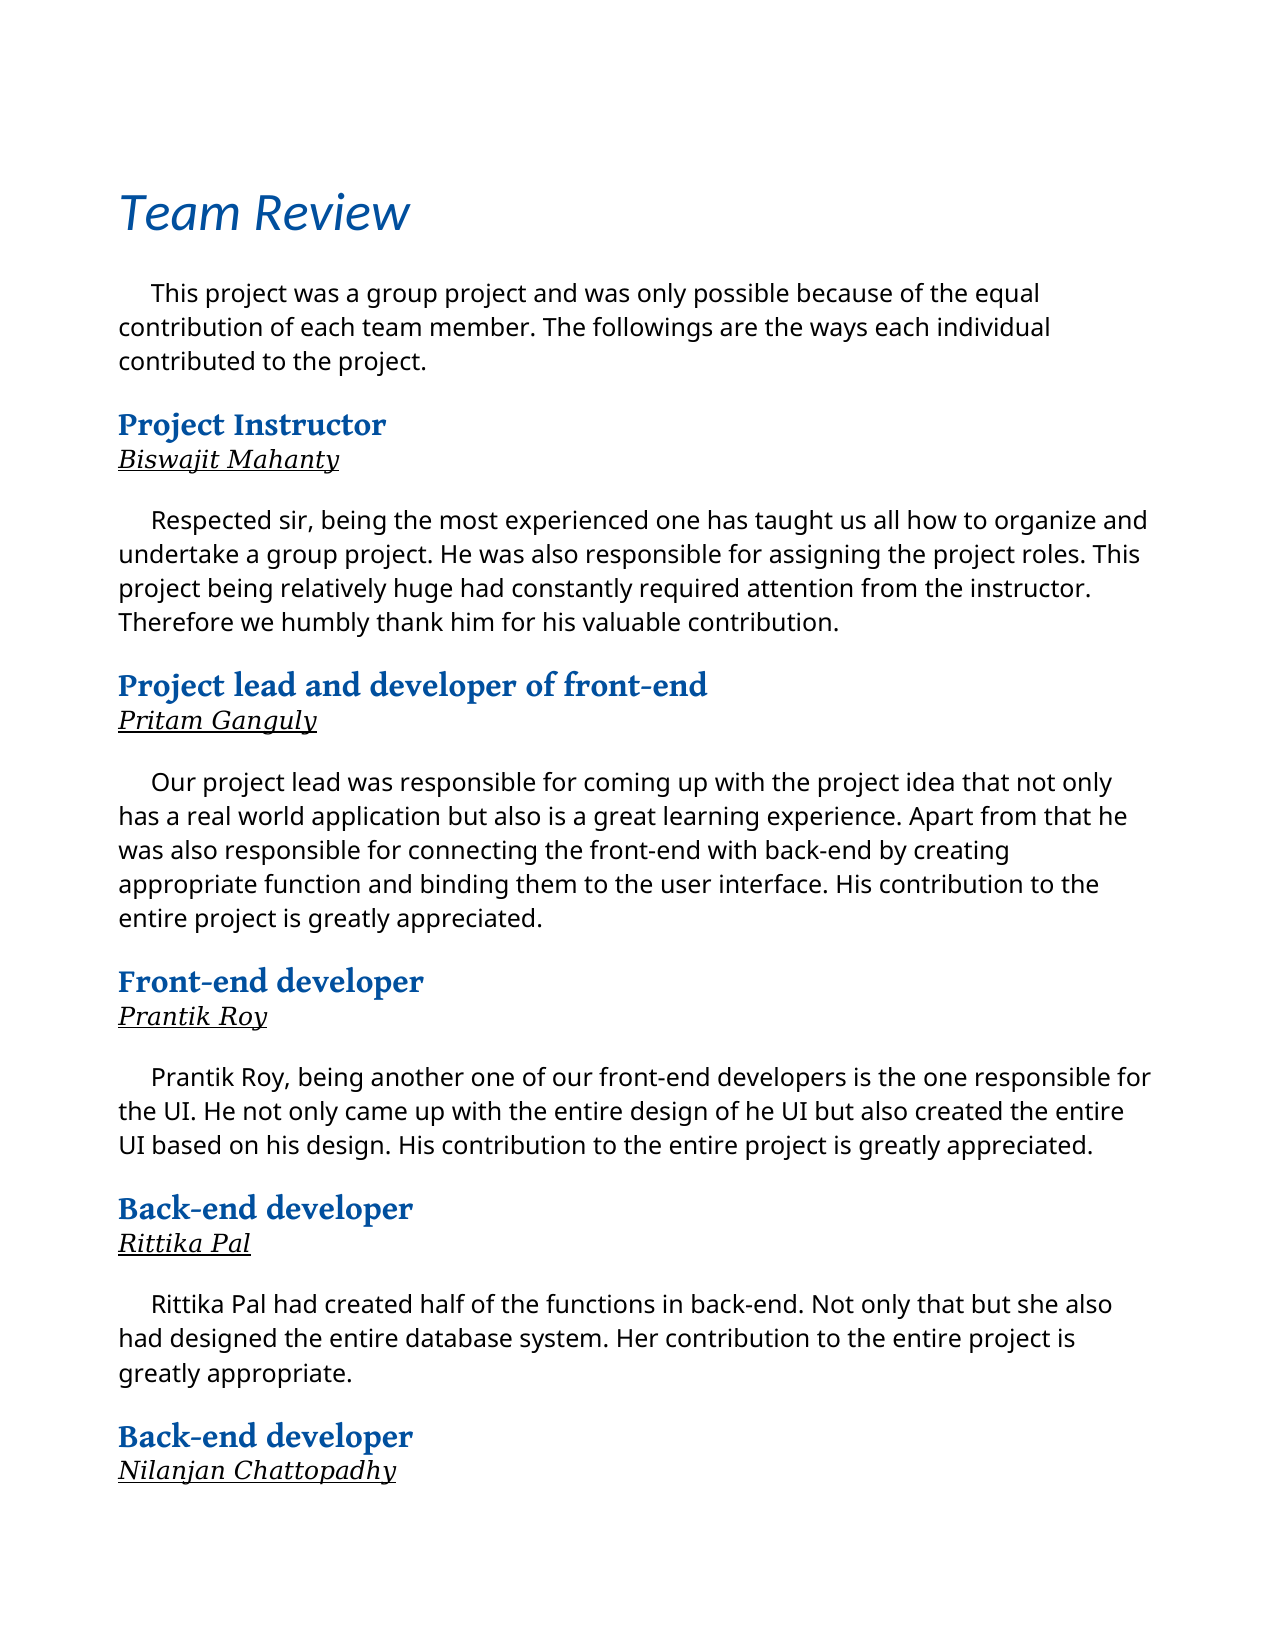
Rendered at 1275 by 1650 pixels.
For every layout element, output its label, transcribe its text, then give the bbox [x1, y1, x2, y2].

text Pritam Ganguly [118, 706, 1157, 735]
text Our project lead was responsible for coming up with the project idea that not only has a real world application but also is a great learning experience. Apart from that he was also responsible for connecting the front-end with back-end by creating appropriate function and binding them to the user interface. His contribution to the entire project is greatly appreciated. [118, 764, 1157, 934]
text Prantik Roy, being another one of our front-end developers is the one responsible for the UI. He not only came up with the entire design of he UI but also created the entire UI based on his design. His contribution to the entire project is greatly appreciated. [118, 1060, 1157, 1162]
text Rittika Pal [118, 1229, 1157, 1258]
text Prantik Roy [118, 1002, 1157, 1031]
text Project Instructor [118, 406, 1157, 445]
text Project lead and developer of front-end [118, 668, 1157, 706]
text This project was a group project and was only possible because of the equal contribution of each team member. The followings are the ways each individual contributed to the project. [118, 275, 1157, 377]
text Back-end developer [118, 1418, 1157, 1457]
text Biswajit Mahanty [118, 445, 1157, 474]
text Front-end developer [118, 963, 1157, 1002]
text Back-end developer [118, 1191, 1157, 1229]
text Rittika Pal had created half of the functions in back-end. Not only that but she also had designed the entire database system. Her contribution to the entire project is greatly appropriate. [118, 1287, 1157, 1389]
text Respected sir, being the most experienced one has taught us all how to organize and [118, 503, 1157, 537]
text Team Review [118, 178, 1157, 244]
text Nilanjan Chattopadhy [118, 1457, 1157, 1486]
text undertake a group project. He was also responsible for assigning the project roles. This project being relatively huge had constantly required attention from the instructor. Therefore we humbly thank him for his valuable contribution. [118, 537, 1157, 639]
